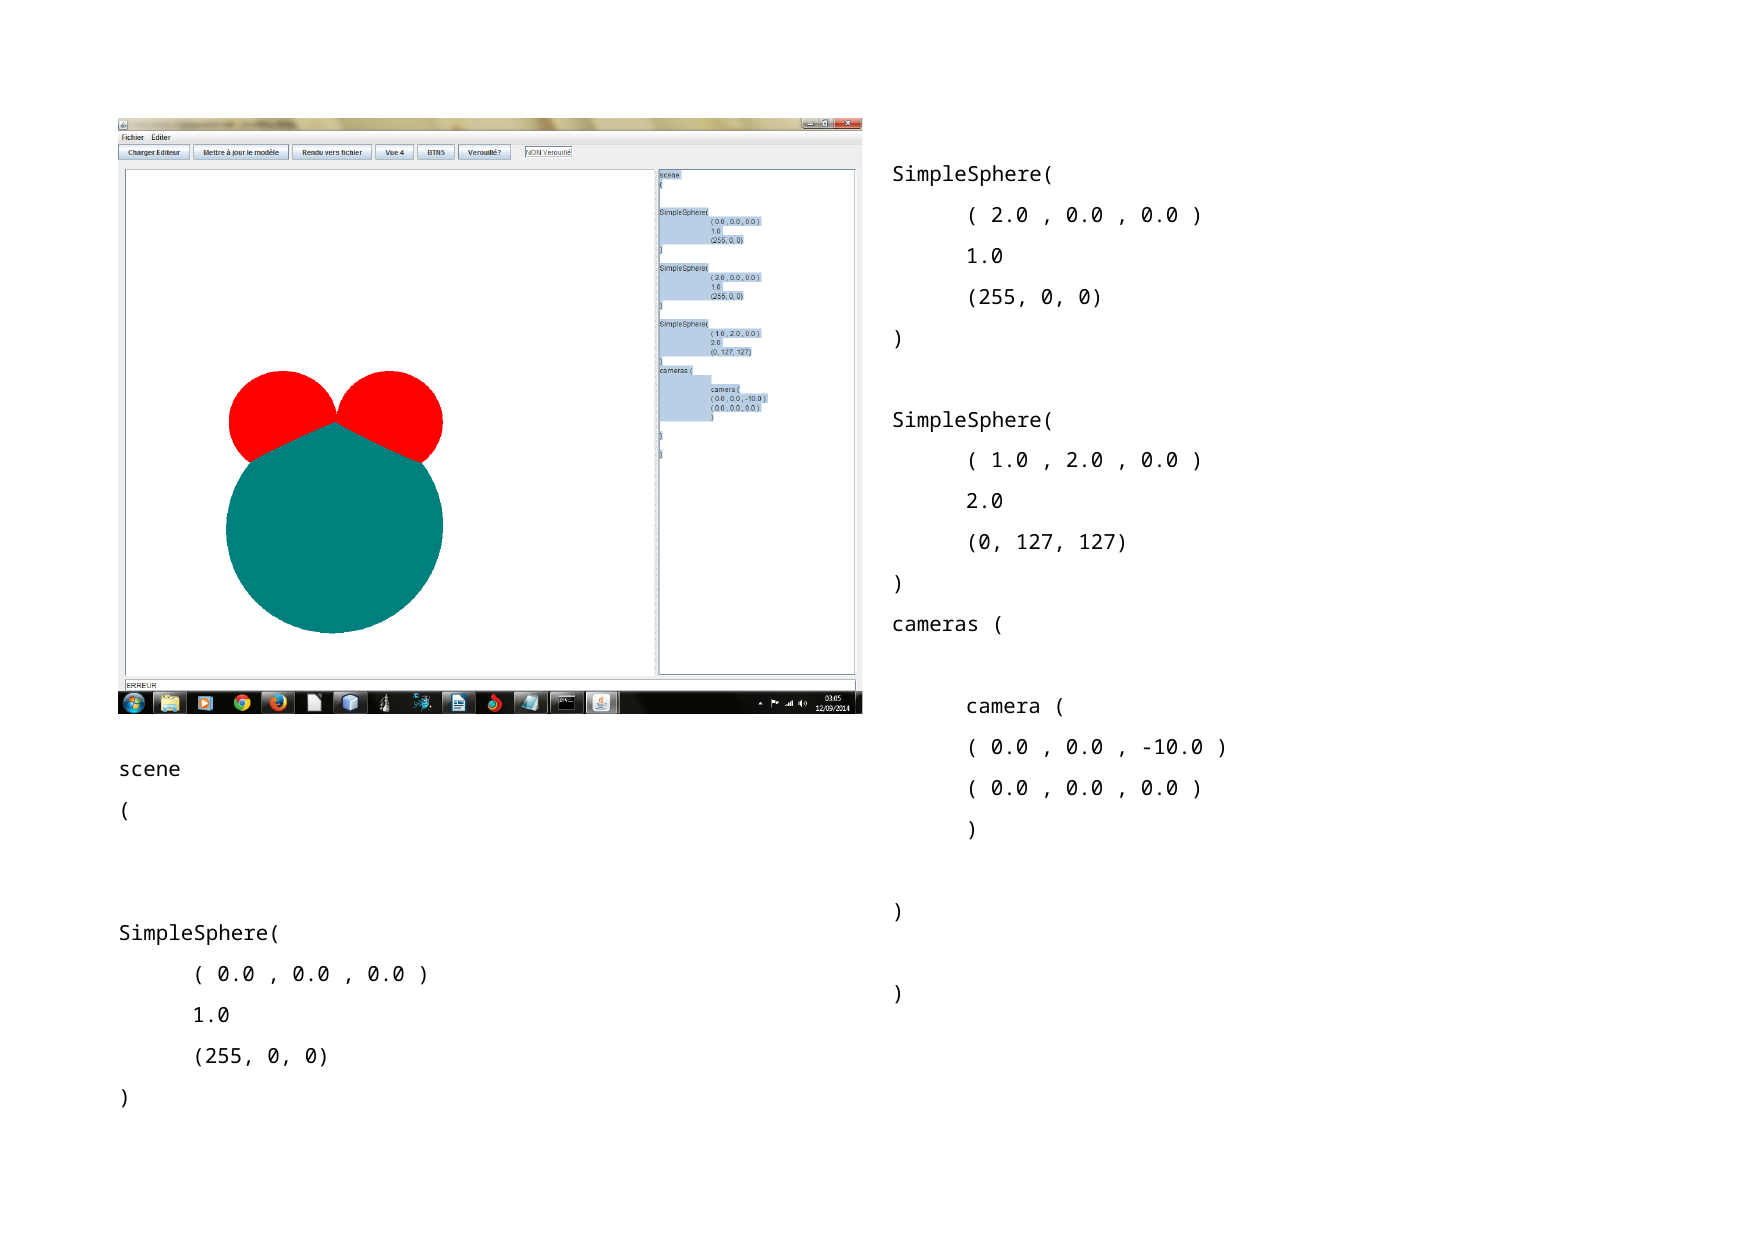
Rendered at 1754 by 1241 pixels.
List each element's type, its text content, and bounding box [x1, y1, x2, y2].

text ) [892, 814, 1636, 842]
text cameras ( [892, 609, 1636, 638]
text SimpleSphere( [892, 405, 1636, 433]
text 1.0 [892, 241, 1636, 269]
text ( 0.0 , 0.0 , 0.0 ) [118, 959, 862, 987]
text ) [892, 323, 1636, 351]
text camera ( [892, 691, 1636, 720]
picture [118, 118, 863, 714]
text scene [118, 754, 862, 783]
text ( 0.0 , 0.0 , 0.0 ) [892, 773, 1636, 802]
text ( 0.0 , 0.0 , -10.0 ) [892, 732, 1636, 761]
text ) [892, 568, 1636, 597]
text 1.0 [118, 1000, 862, 1028]
text (255, 0, 0) [892, 282, 1636, 310]
text SimpleSphere( [118, 918, 862, 947]
text ( 2.0 , 0.0 , 0.0 ) [892, 200, 1636, 228]
text 2.0 [892, 487, 1636, 515]
text SimpleSphere( [892, 159, 1636, 187]
text ) [892, 896, 1636, 924]
text ) [892, 978, 1636, 1006]
text ( [118, 795, 862, 824]
text (0, 127, 127) [892, 527, 1636, 556]
text ( 1.0 , 2.0 , 0.0 ) [892, 446, 1636, 474]
text ) [118, 1082, 862, 1110]
text (255, 0, 0) [118, 1041, 862, 1069]
